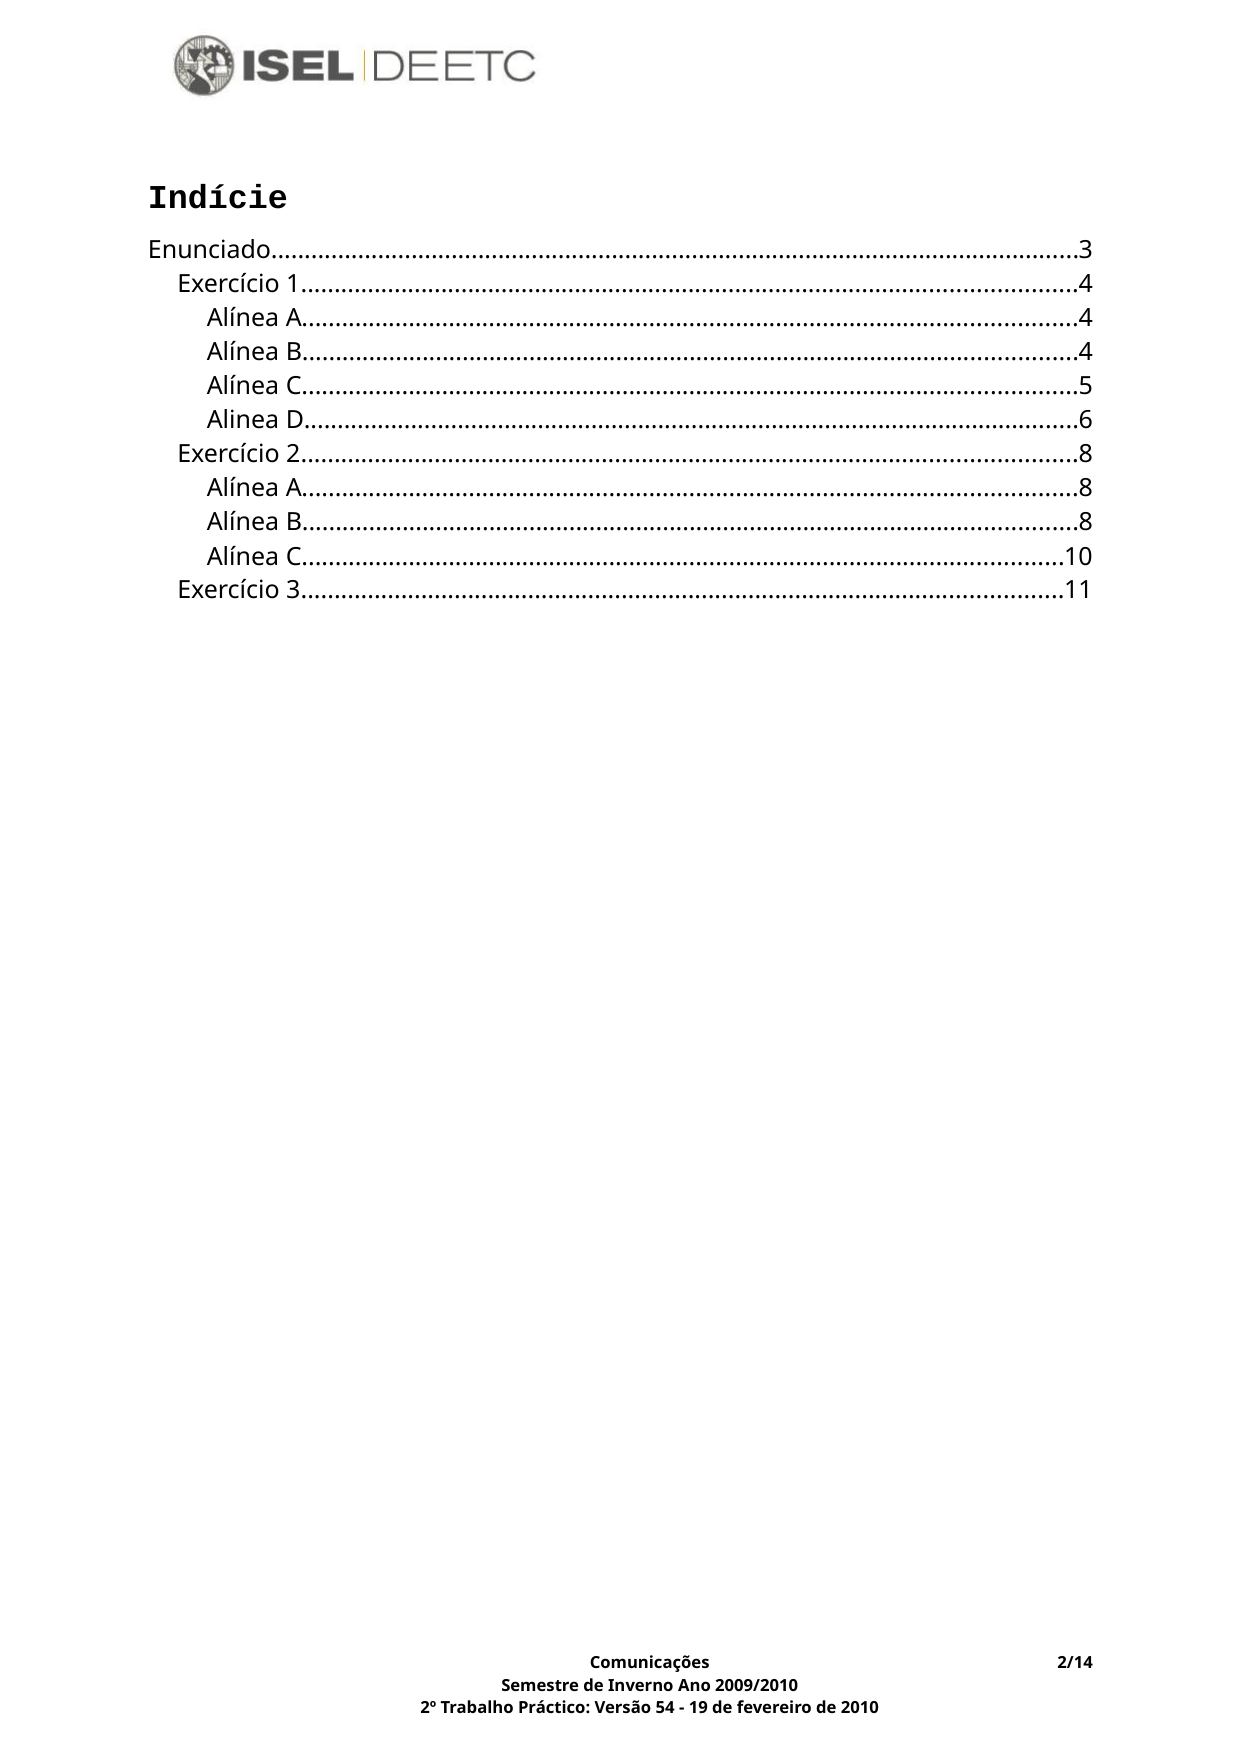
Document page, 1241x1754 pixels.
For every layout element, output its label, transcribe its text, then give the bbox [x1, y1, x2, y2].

text Alínea C 5 [207, 368, 1093, 402]
text Alínea B 8 [207, 504, 1093, 538]
text Alínea A 4 [207, 300, 1093, 334]
text Alínea A 8 [207, 470, 1093, 504]
text Exercício 3 11 [177, 572, 1093, 606]
text Enunciado 3 [148, 232, 1093, 266]
text Alinea D 6 [207, 402, 1093, 436]
text Alínea B 4 [207, 334, 1093, 368]
text Exercício 1 4 [177, 266, 1093, 300]
text Exercício 2 8 [177, 436, 1093, 470]
picture [164, 20, 566, 121]
subtitle Indície [148, 181, 1093, 219]
text Alínea C 10 [207, 538, 1093, 572]
